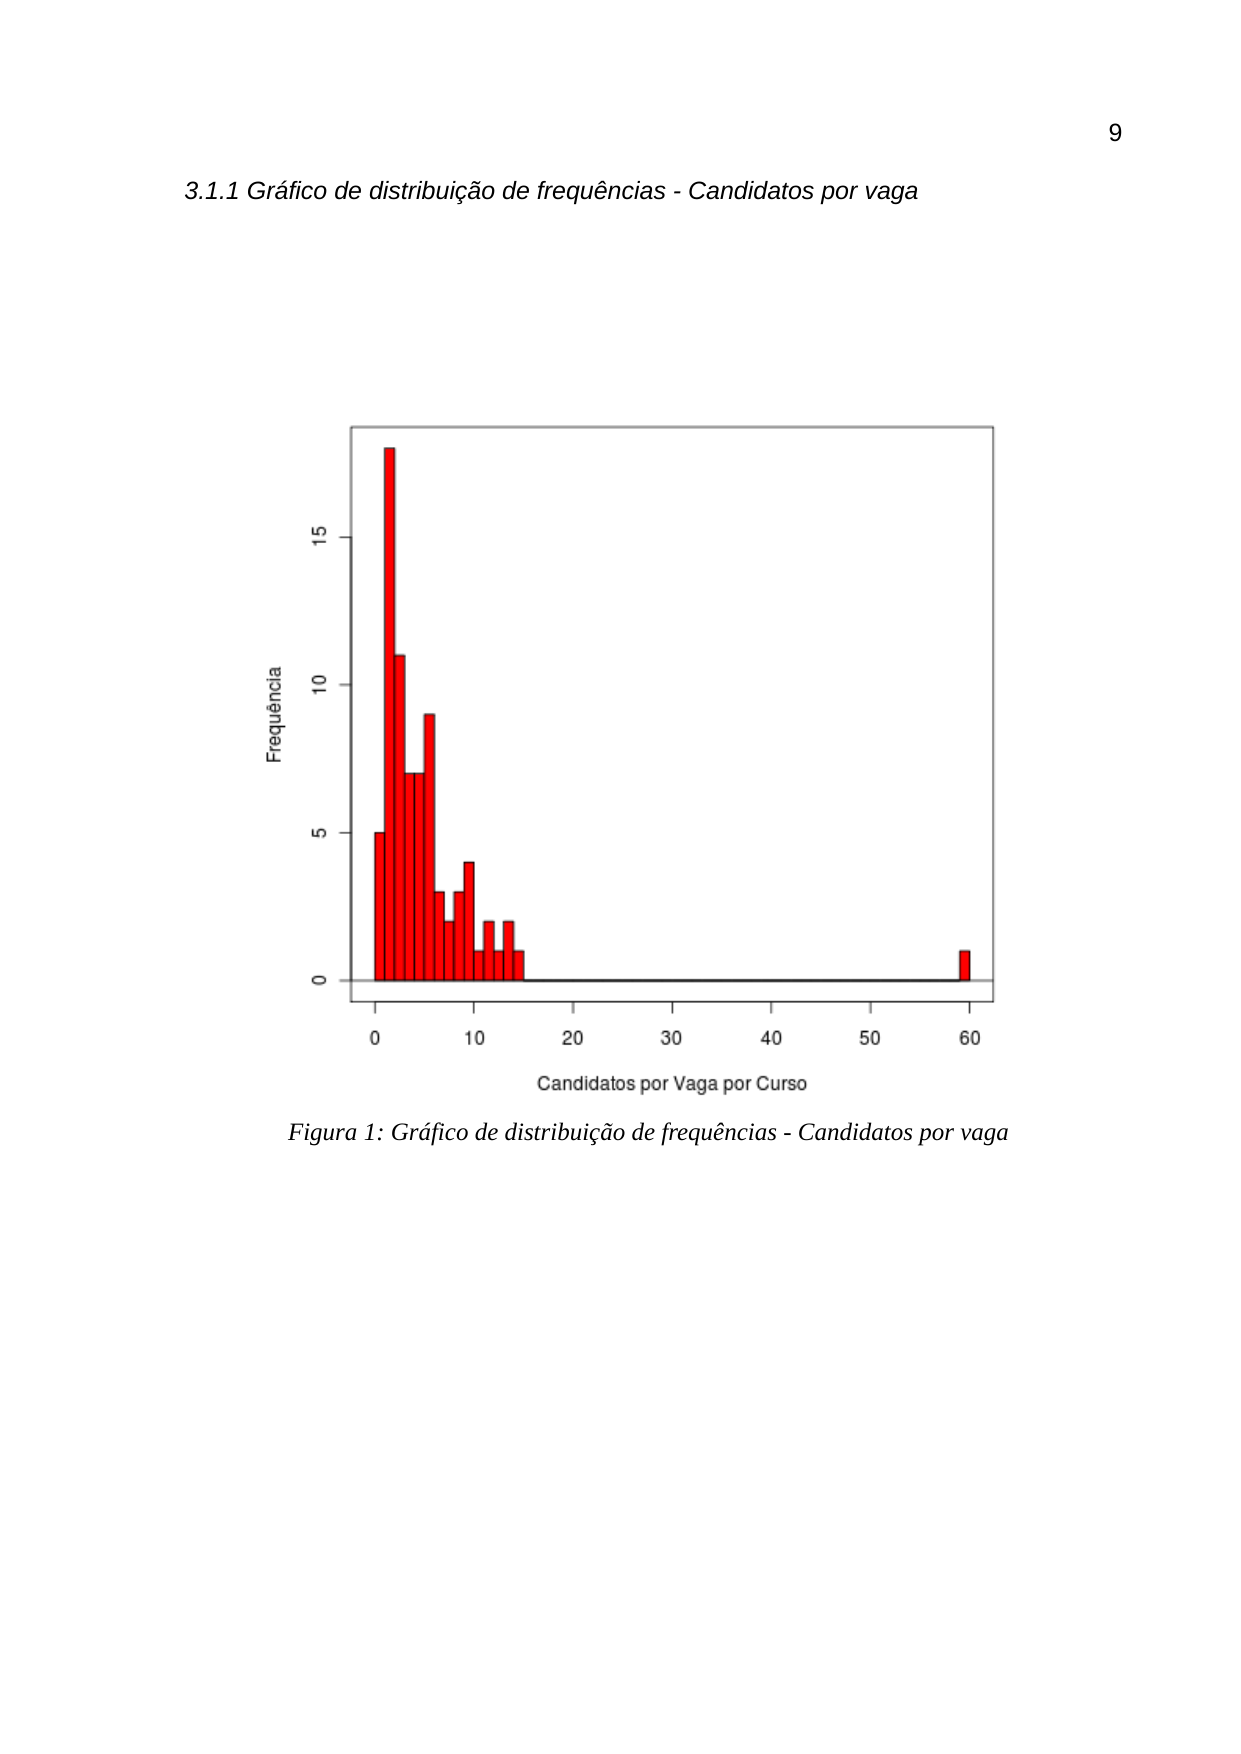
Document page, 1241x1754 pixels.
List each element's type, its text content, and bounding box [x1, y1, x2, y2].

list Gráfico de distribuição de frequências - Candidatos por vaga [177, 176, 1122, 205]
text Figura 1: Gráfico de distribuição de frequências - Candidatos por vaga [259, 1117, 1040, 1146]
picture [259, 335, 1041, 1117]
